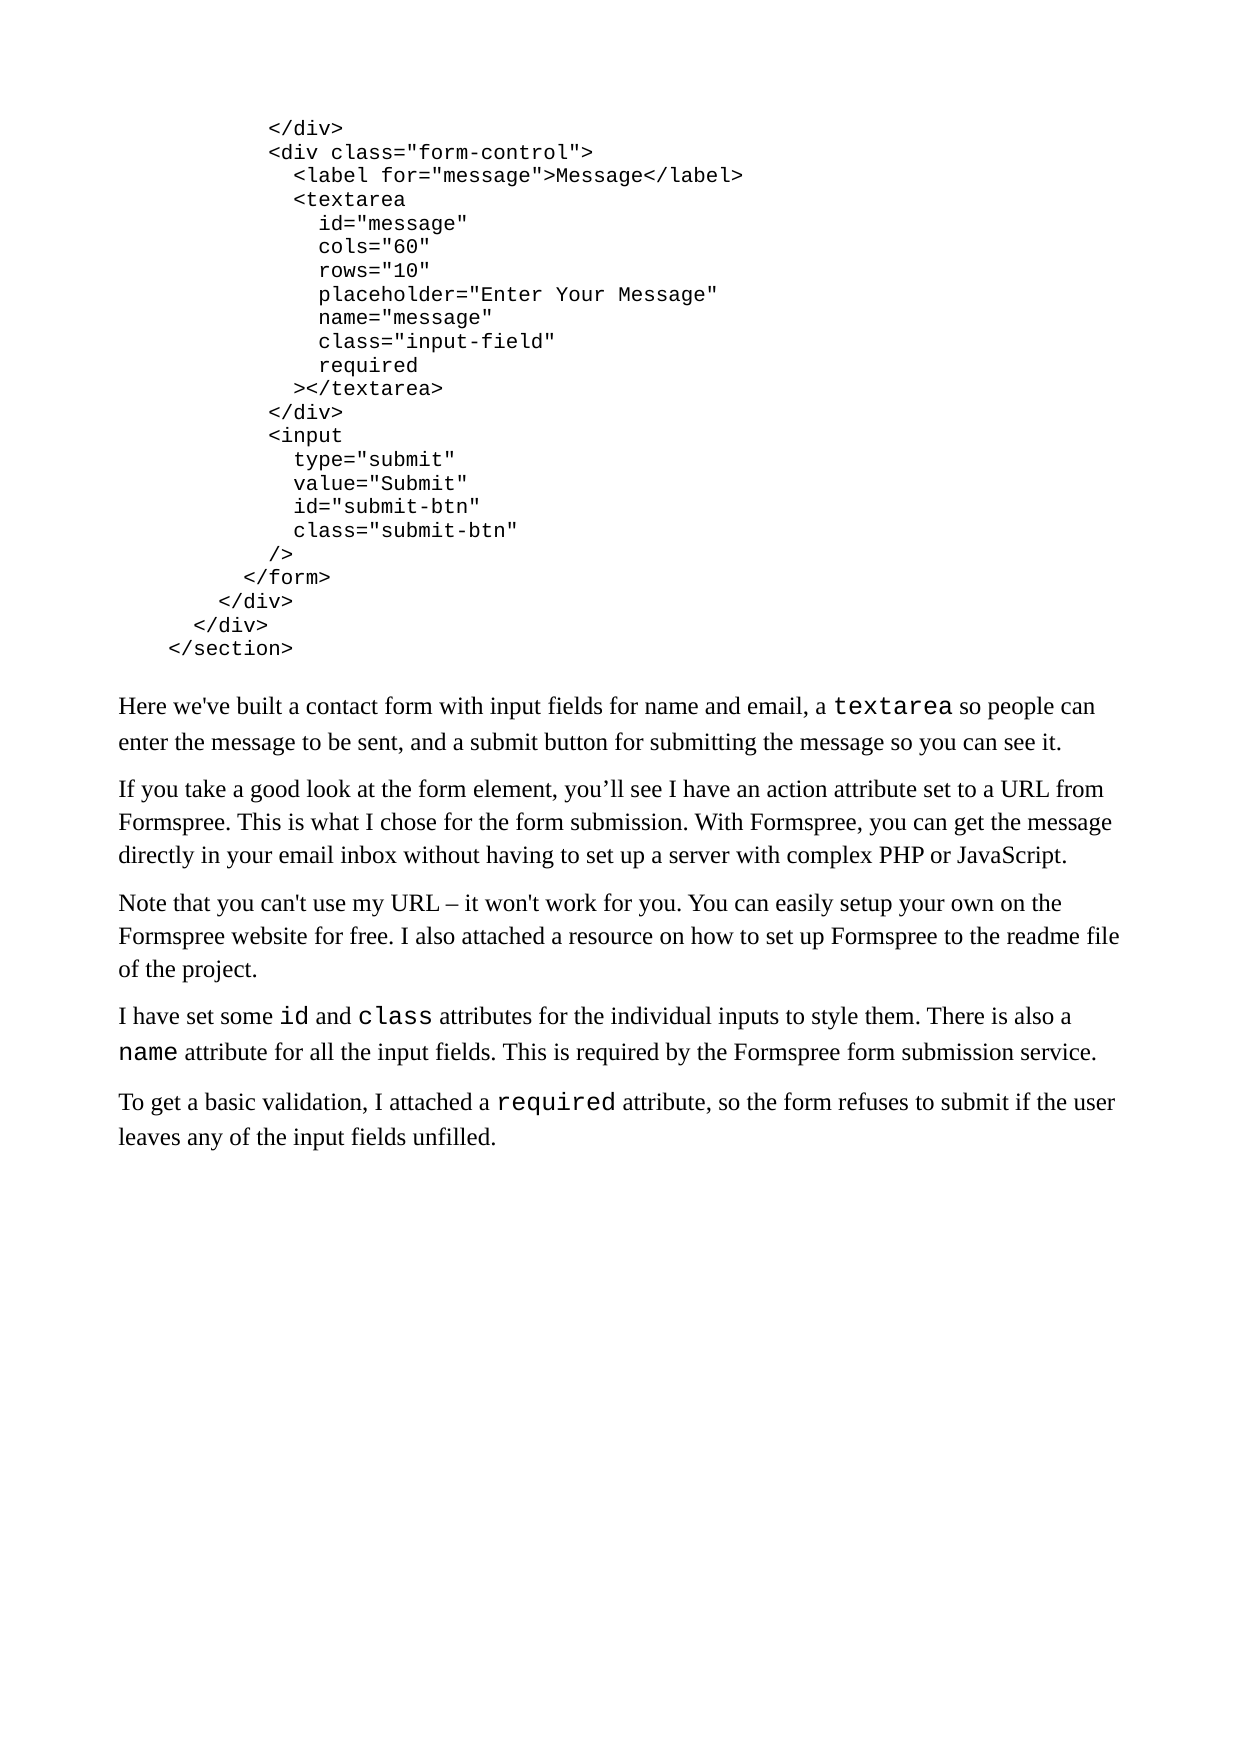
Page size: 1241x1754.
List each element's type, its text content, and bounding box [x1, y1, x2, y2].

text placeholder="Enter Your Message" [118, 284, 1122, 307]
text To get a basic validation, I attached a required attribute, so the form refuses to submit if the user leaves any of the input fields unfilled. [118, 1087, 1122, 1150]
text class="submit-btn" [118, 520, 1122, 544]
text /> [118, 544, 1122, 567]
text id="message" [118, 213, 1122, 236]
text id="submit-btn" [118, 496, 1122, 520]
text Note that you can't use my URL – it won't work for you. You can easily setup your own on the Formspree website for free. I also attached a resource on how to set up Formspree to the readme file of the project. [118, 888, 1122, 983]
text ></textarea> [118, 378, 1122, 402]
text <div class="form-control"> [118, 142, 1122, 165]
text cols="60" [118, 236, 1122, 260]
text required [118, 354, 1122, 378]
text <label for="message">Message</label> [118, 165, 1122, 189]
text name="message" [118, 307, 1122, 331]
text <textarea [118, 189, 1122, 213]
text </div> [118, 402, 1122, 426]
text rows="10" [118, 260, 1122, 284]
text If you take a good look at the form element, you’ll see I have an action attribute set to a URL from Formspree. This is what I chose for the form submission. With Formspree, you can get the message directly in your email inbox without having to set up a server with complex PHP or JavaScript. [118, 774, 1122, 869]
text Here we've built a contact form with input fields for name and email, a textarea so people can enter the message to be sent, and a submit button for submitting the message so you can see it. [118, 691, 1122, 755]
text value="Submit" [118, 473, 1122, 496]
text </section> [118, 638, 1122, 662]
text type="submit" [118, 449, 1122, 473]
text </div> [118, 118, 1122, 142]
text I have set some id and class attributes for the individual inputs to style them. There is also a name attribute for all the input fields. This is required by the Formspree form submission service. [118, 1001, 1122, 1067]
text class="input-field" [118, 331, 1122, 354]
text </div> [118, 591, 1122, 615]
text </div> [118, 615, 1122, 638]
text <input [118, 426, 1122, 449]
text </form> [118, 567, 1122, 591]
